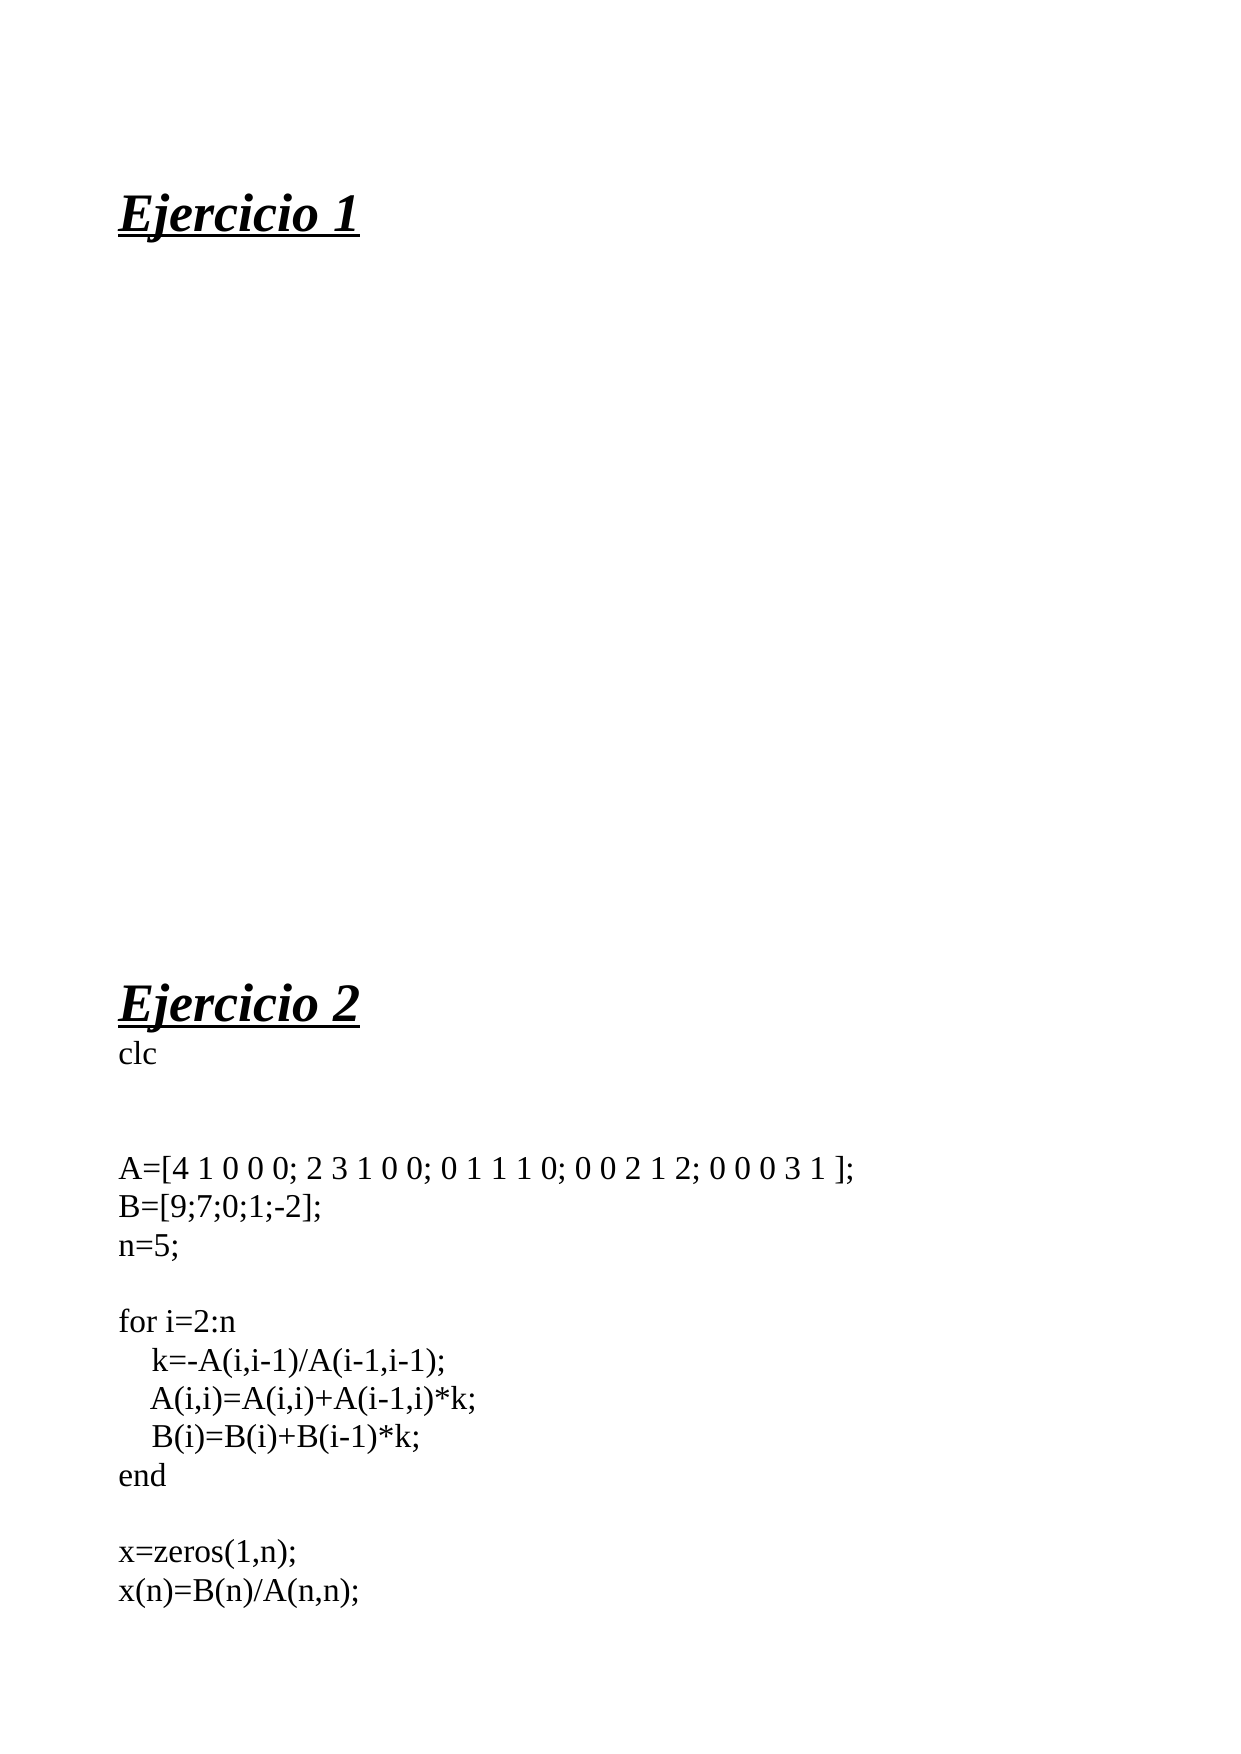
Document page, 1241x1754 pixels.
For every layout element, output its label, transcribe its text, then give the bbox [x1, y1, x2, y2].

text Ejercicio 1 [118, 180, 1122, 243]
text A=[4 1 0 0 0; 2 3 1 0 0; 0 1 1 1 0; 0 0 2 1 2; 0 0 0 3 1 ]; [118, 1148, 1122, 1187]
text n=5; [118, 1225, 1122, 1263]
text end [118, 1455, 1122, 1493]
text for i=2:n [118, 1302, 1122, 1340]
text x(n)=B(n)/A(n,n); [118, 1570, 1122, 1608]
text x=zeros(1,n); [118, 1532, 1122, 1570]
text B(i)=B(i)+B(i-1)*k; [118, 1417, 1122, 1455]
text A(i,i)=A(i,i)+A(i-1,i)*k; [118, 1378, 1122, 1417]
text clc [118, 1033, 1122, 1072]
text B=[9;7;0;1;-2]; [118, 1187, 1122, 1225]
text k=-A(i,i-1)/A(i-1,i-1); [118, 1340, 1122, 1378]
text Ejercicio 2 [118, 971, 1122, 1033]
